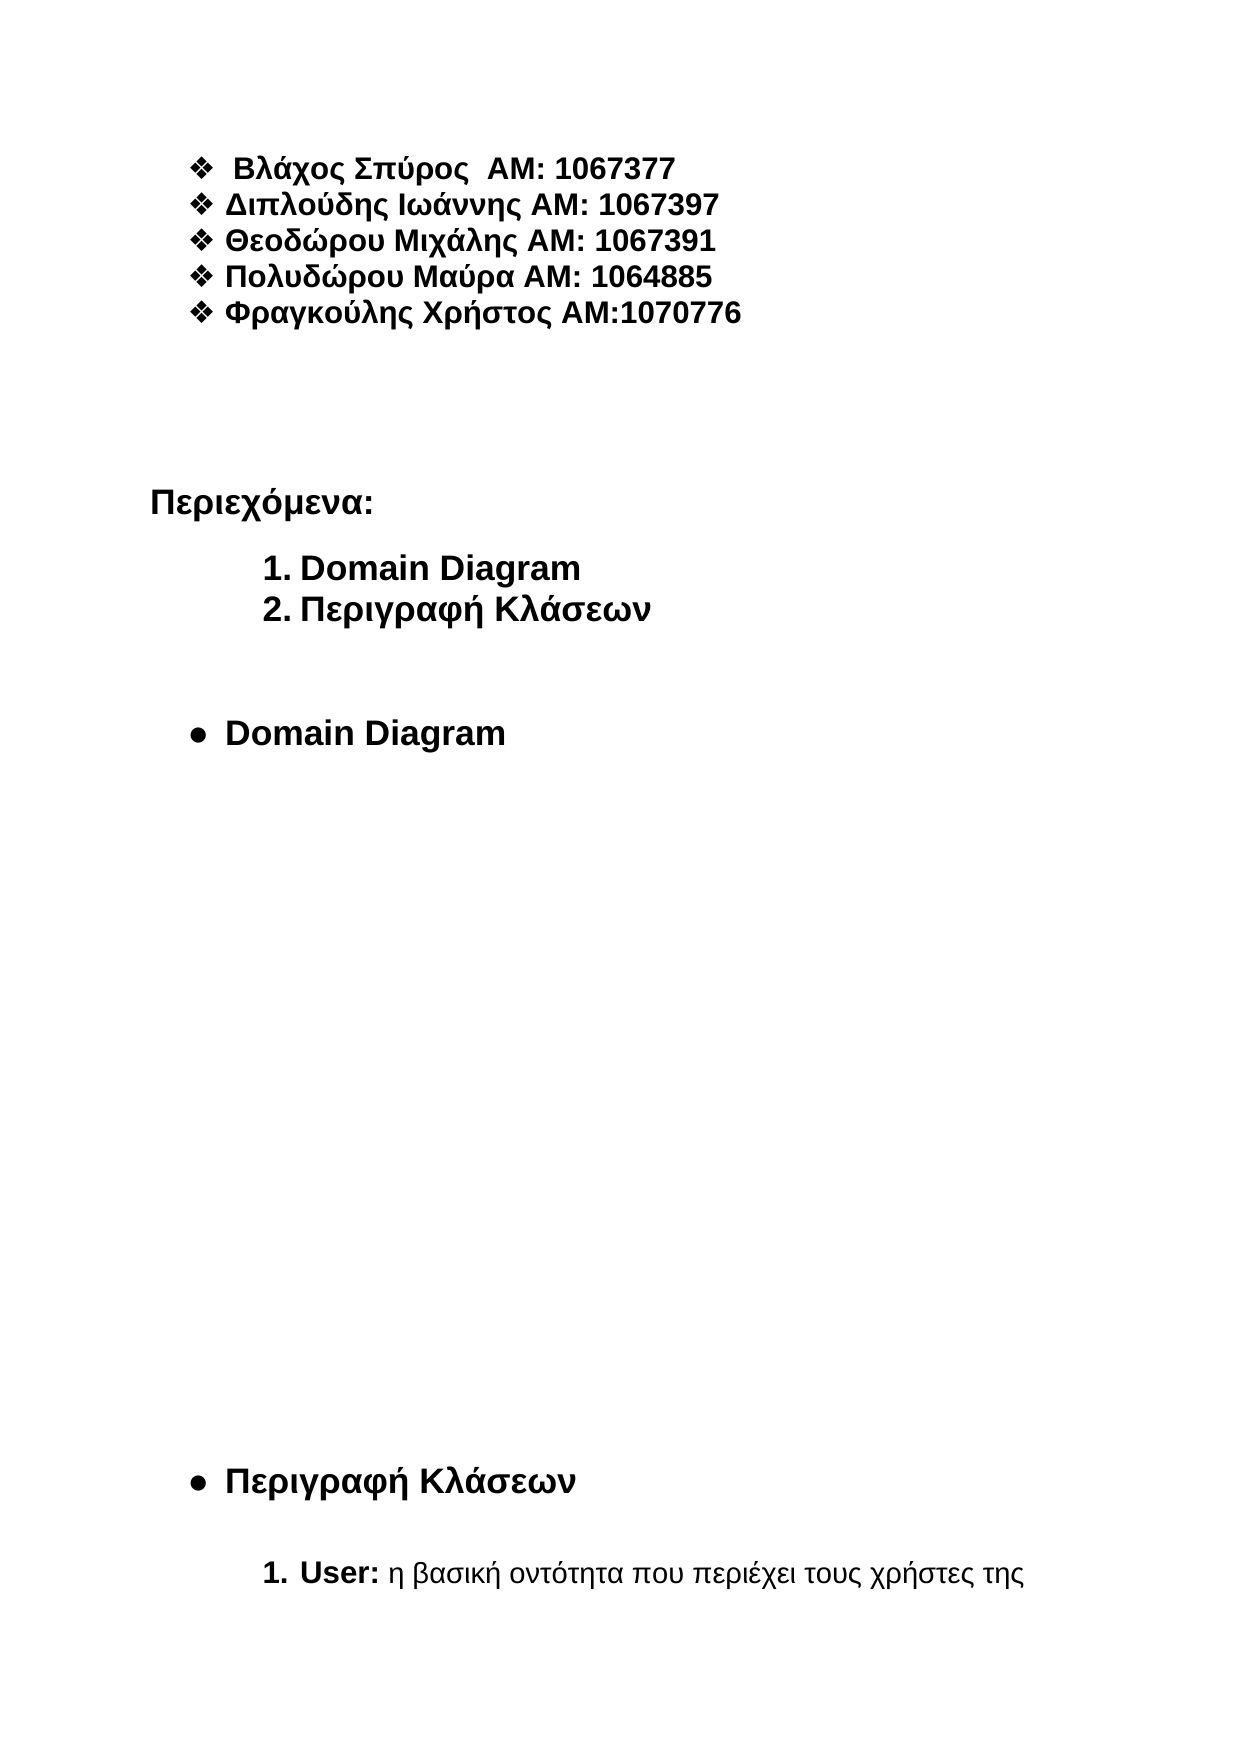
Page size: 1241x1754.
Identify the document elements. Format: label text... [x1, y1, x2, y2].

list Φραγκούλης Χρήστος ΑΜ:1070776 [187, 294, 1090, 330]
list Περιγραφή Κλάσεων [262, 588, 1090, 628]
list Πολυδώρου Μαύρα ΑΜ: 1064885 [187, 258, 1090, 294]
text Περιεχόμενα: [150, 481, 1090, 522]
list Θεοδώρου Μιχάλης ΑΜ: 1067391 [187, 222, 1090, 258]
list Domain Diagram [262, 547, 1090, 588]
list Βλάχος Σπύρος ΑΜ: 1067377 [187, 150, 1090, 186]
list Περιγραφή Κλάσεων [187, 1460, 1090, 1501]
list Διπλούδης Ιωάννης ΑΜ: 1067397 [187, 186, 1090, 222]
list User: η βασική οντότητα που περιέχει τους χρήστες της [262, 1554, 1090, 1590]
list Domain Diagram [187, 712, 1090, 753]
